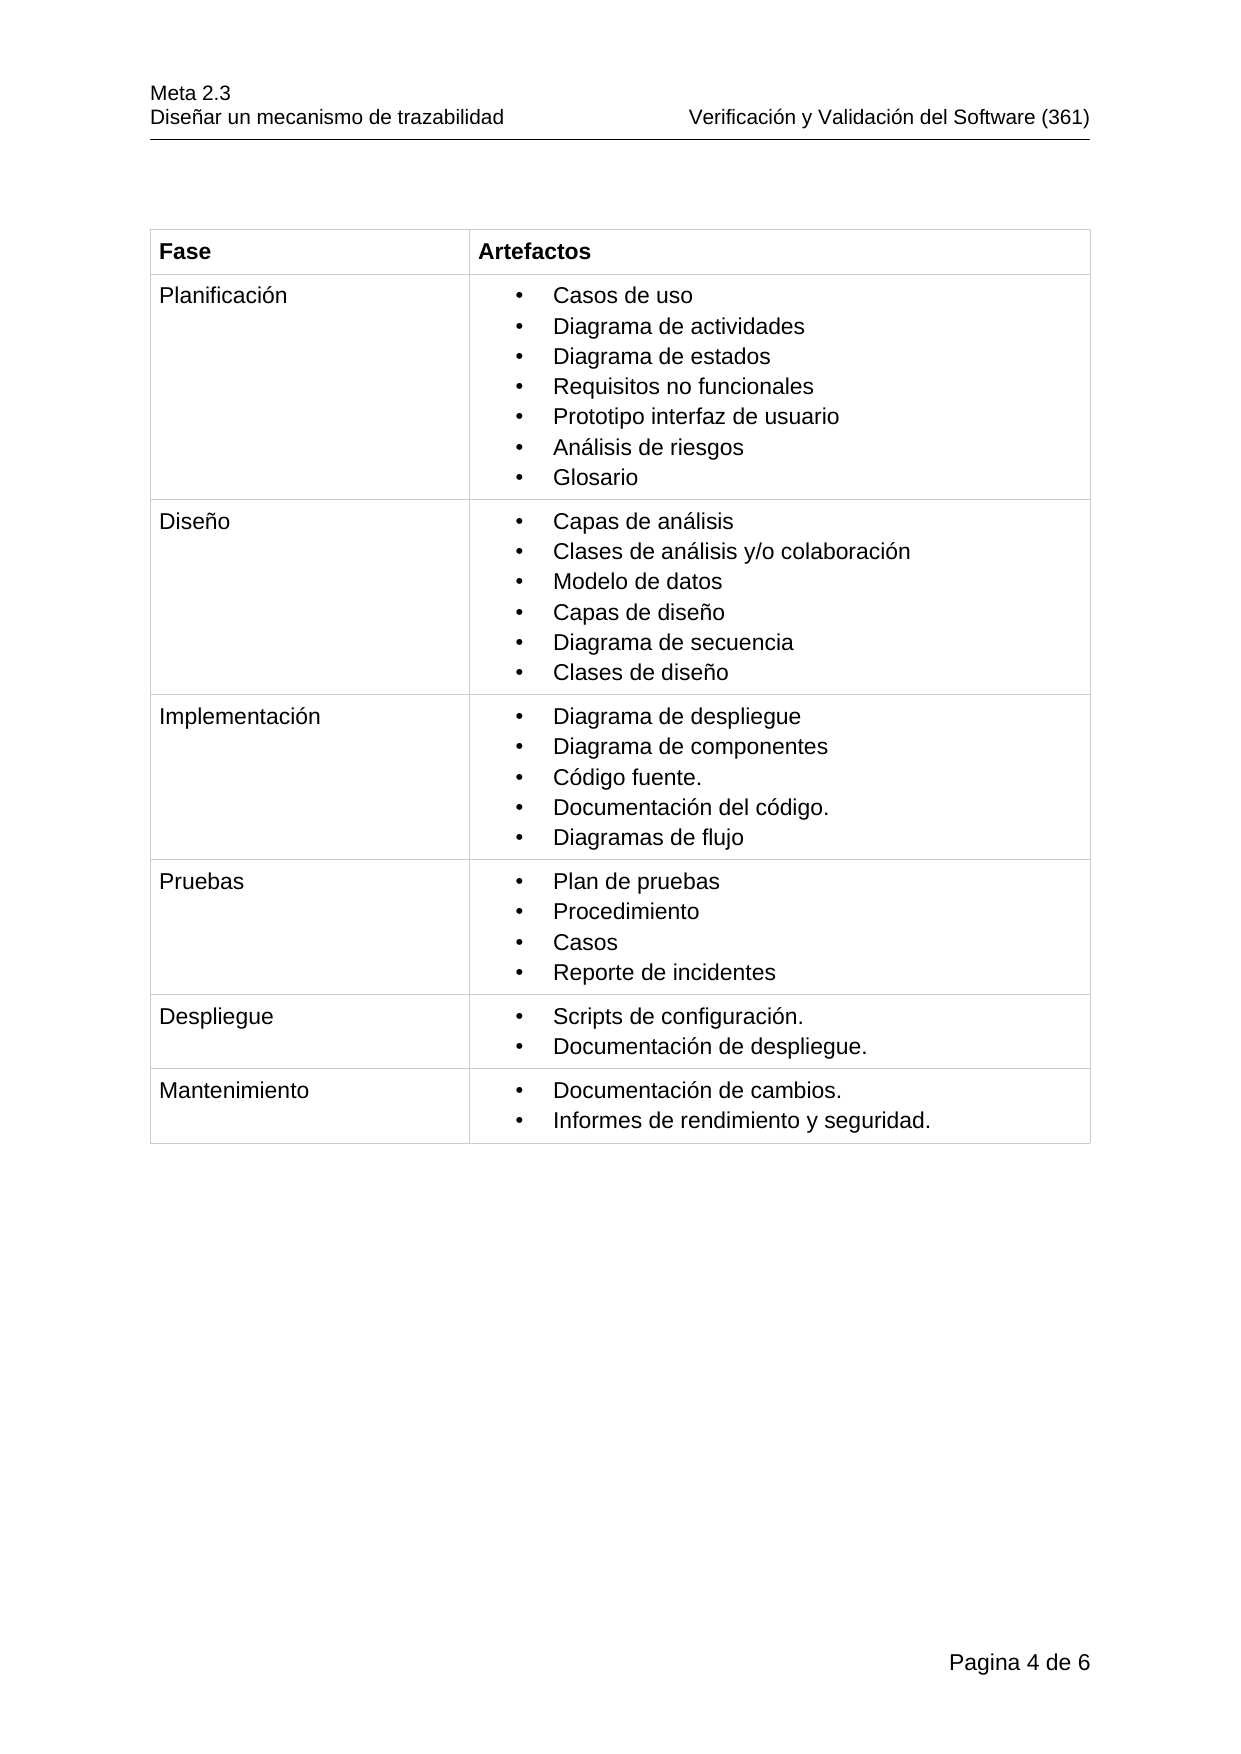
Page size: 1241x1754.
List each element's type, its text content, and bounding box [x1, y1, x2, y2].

table_cell Casos de uso Diagrama de actividades Diagrama de estados Requisitos no funcionales Prototipo interfaz de usuario Análisis de riesgos Glosario [470, 275, 1090, 499]
table_cell Documentación de cambios. Informes de rendimiento y seguridad. [470, 1069, 1090, 1143]
table_cell Despliegue [151, 995, 469, 1068]
table_cell Scripts de configuración. Documentación de despliegue. [470, 995, 1090, 1068]
table_cell Implementación [151, 695, 469, 859]
table_cell Diagrama de despliegue Diagrama de componentes Código fuente. Documentación del código. Diagramas de flujo [470, 695, 1090, 859]
table_cell Capas de análisis Clases de análisis y/o colaboración Modelo de datos Capas de diseño Diagrama de secuencia Clases de diseño [470, 500, 1090, 694]
table_cell Mantenimiento [151, 1069, 469, 1143]
table_cell Planificación [151, 275, 469, 499]
table_cell Pruebas [151, 860, 469, 994]
table_header Artefactos [470, 230, 1090, 273]
table_cell Plan de pruebas Procedimiento Casos Reporte de incidentes [470, 860, 1090, 994]
table_header Fase [151, 230, 469, 273]
table_cell Diseño [151, 500, 469, 694]
